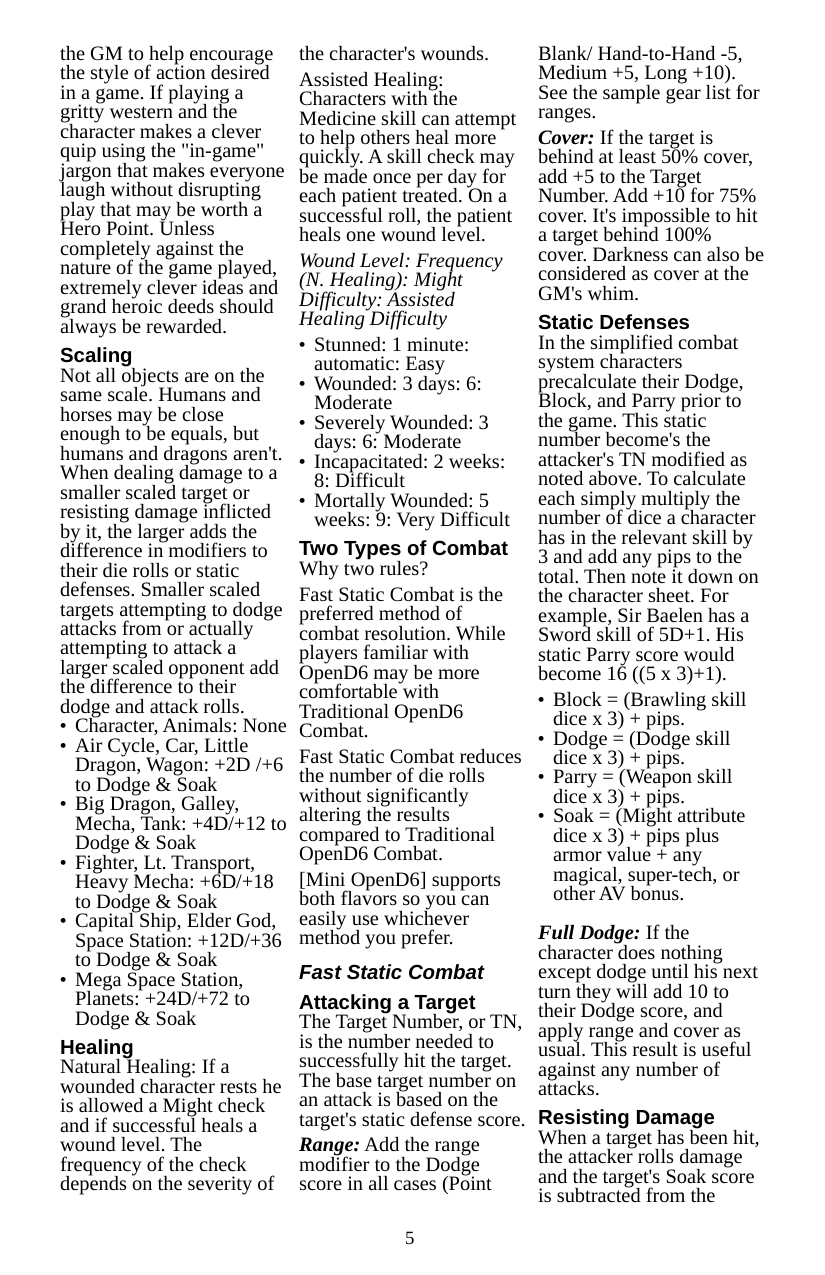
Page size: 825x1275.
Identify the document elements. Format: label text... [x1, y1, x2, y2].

text [Mini OpenD6] supports both flavors so you can easily use whichever method you prefer. [299, 870, 526, 948]
list Incapacitated: 2 weeks: 8: Difficult [299, 453, 526, 492]
list Mortally Wounded: 5 weeks: 9: Very Difficult [299, 492, 526, 531]
subtitle Static Defenses [538, 310, 765, 334]
subtitle Attacking a Target [299, 990, 526, 1013]
list Parry = (Weapon skill dice x 3) + pips. [538, 768, 765, 807]
text When a target has been hit, the attacker rolls damage and the target's Soak score is subtracted from the [538, 1129, 765, 1207]
text the GM to help encourage the style of action desired in a game. If playing a gritty western and the character makes a clever quip using the "in-game" jargon that makes everyone laugh without disrupting play that may be worth a Hero Point. Unless completely against the nature of the game played, extremely clever ideas and grand heroic deeds should always be rewarded. [60, 45, 287, 337]
text Natural Healing: If a wounded character rests he is allowed a Might check and if successful heals a wound level. The frequency of the check depends on the severity of [60, 1058, 287, 1195]
list Dodge = (Dodge skill dice x 3) + pips. [538, 729, 765, 768]
list Mega Space Station, Planets: +24D/+72 to Dodge & Soak [60, 971, 287, 1029]
list Soak = (Might attribute dice x 3) + pips plus armor value + any magical, super-tech, or other AV bonus. [538, 807, 765, 905]
subtitle Healing [60, 1035, 287, 1058]
list Wounded: 3 days: 6: Moderate [299, 375, 526, 414]
text Wound Level: Frequency (N. Healing): Might Difficulty: Assisted Healing Difficulty [299, 252, 526, 330]
subtitle Two Types of Combat [299, 537, 526, 560]
text Fast Static Combat reduces the number of die rolls without significantly altering the results compared to Traditional OpenD6 Combat. [299, 747, 526, 864]
text the character's wounds. [299, 45, 526, 64]
list Stunned: 1 minute: automatic: Easy [299, 336, 526, 375]
text Why two rules? [299, 560, 526, 579]
list Character, Animals: None [60, 717, 287, 737]
text Blank/ Hand-to-Hand -5, Medium +5, Long +10). See the sample gear list for ranges. [538, 45, 765, 123]
list Big Dragon, Galley, Mecha, Tank: +4D/+12 to Dodge & Soak [60, 795, 287, 854]
subtitle Scaling [60, 343, 287, 367]
text Range: Add the range modifier to the Dodge score in all cases (Point [299, 1136, 526, 1195]
list Air Cycle, Car, Little Dragon, Wagon: +2D /+6 to Dodge & Soak [60, 737, 287, 795]
list Capital Ship, Elder God, Space Station: +12D/+36 to Dodge & Soak [60, 912, 287, 971]
text In the simplified combat system characters precalculate their Dodge, Block, and Parry prior to the game. This static number become's the attacker's TN modified as noted above. To calculate each simply multiply the number of dice a character has in the relevant skill by 3 and add any pips to the total. Then note it down on the character sheet. For example, Sir Baelen has a Sword skill of 5D+1. His static Parry score would become 16 ((5 x 3)+1). [538, 334, 765, 684]
subtitle Resisting Damage [538, 1106, 765, 1129]
text Not all objects are on the same scale. Humans and horses may be close enough to be equals, but humans and dragons aren't. When dealing damage to a smaller scaled target or resisting damage inflicted by it, the larger adds the difference in modifiers to their die rolls or static defenses. Smaller scaled targets attempting to dodge attacks from or actually attempting to attack a larger scaled opponent add the difference to their dodge and attack rolls. [60, 367, 287, 717]
text Cover: If the target is behind at least 50% cover, add +5 to the Target Number. Add +10 for 75% cover. It's impossible to hit a target behind 100% cover. Darkness can also be considered as cover at the GM's whim. [538, 129, 765, 304]
text Full Dodge: If the character does nothing except dodge until his next turn they will add 10 to their Dodge score, and apply range and cover as usual. This result is useful against any number of attacks. [538, 905, 765, 1099]
text Fast Static Combat is the preferred method of combat resolution. While players familiar with OpenD6 may be more comfortable with Traditional OpenD6 Combat. [299, 586, 526, 741]
text The Target Number, or TN, is the number needed to successfully hit the target. The base target number on an attack is based on the target's static defense score. [299, 1013, 526, 1130]
list Fighter, Lt. Transport, Heavy Mecha: +6D/+18 to Dodge & Soak [60, 854, 287, 912]
subtitle Fast Static Combat [299, 960, 526, 984]
list Block = (Brawling skill dice x 3) + pips. [538, 690, 765, 729]
text Assisted Healing: Characters with the Medicine skill can attempt to help others heal more quickly. A skill check may be made once per day for each patient treated. On a successful roll, the patient heals one wound level. [299, 71, 526, 246]
list Severely Wounded: 3 days: 6: Moderate [299, 414, 526, 453]
